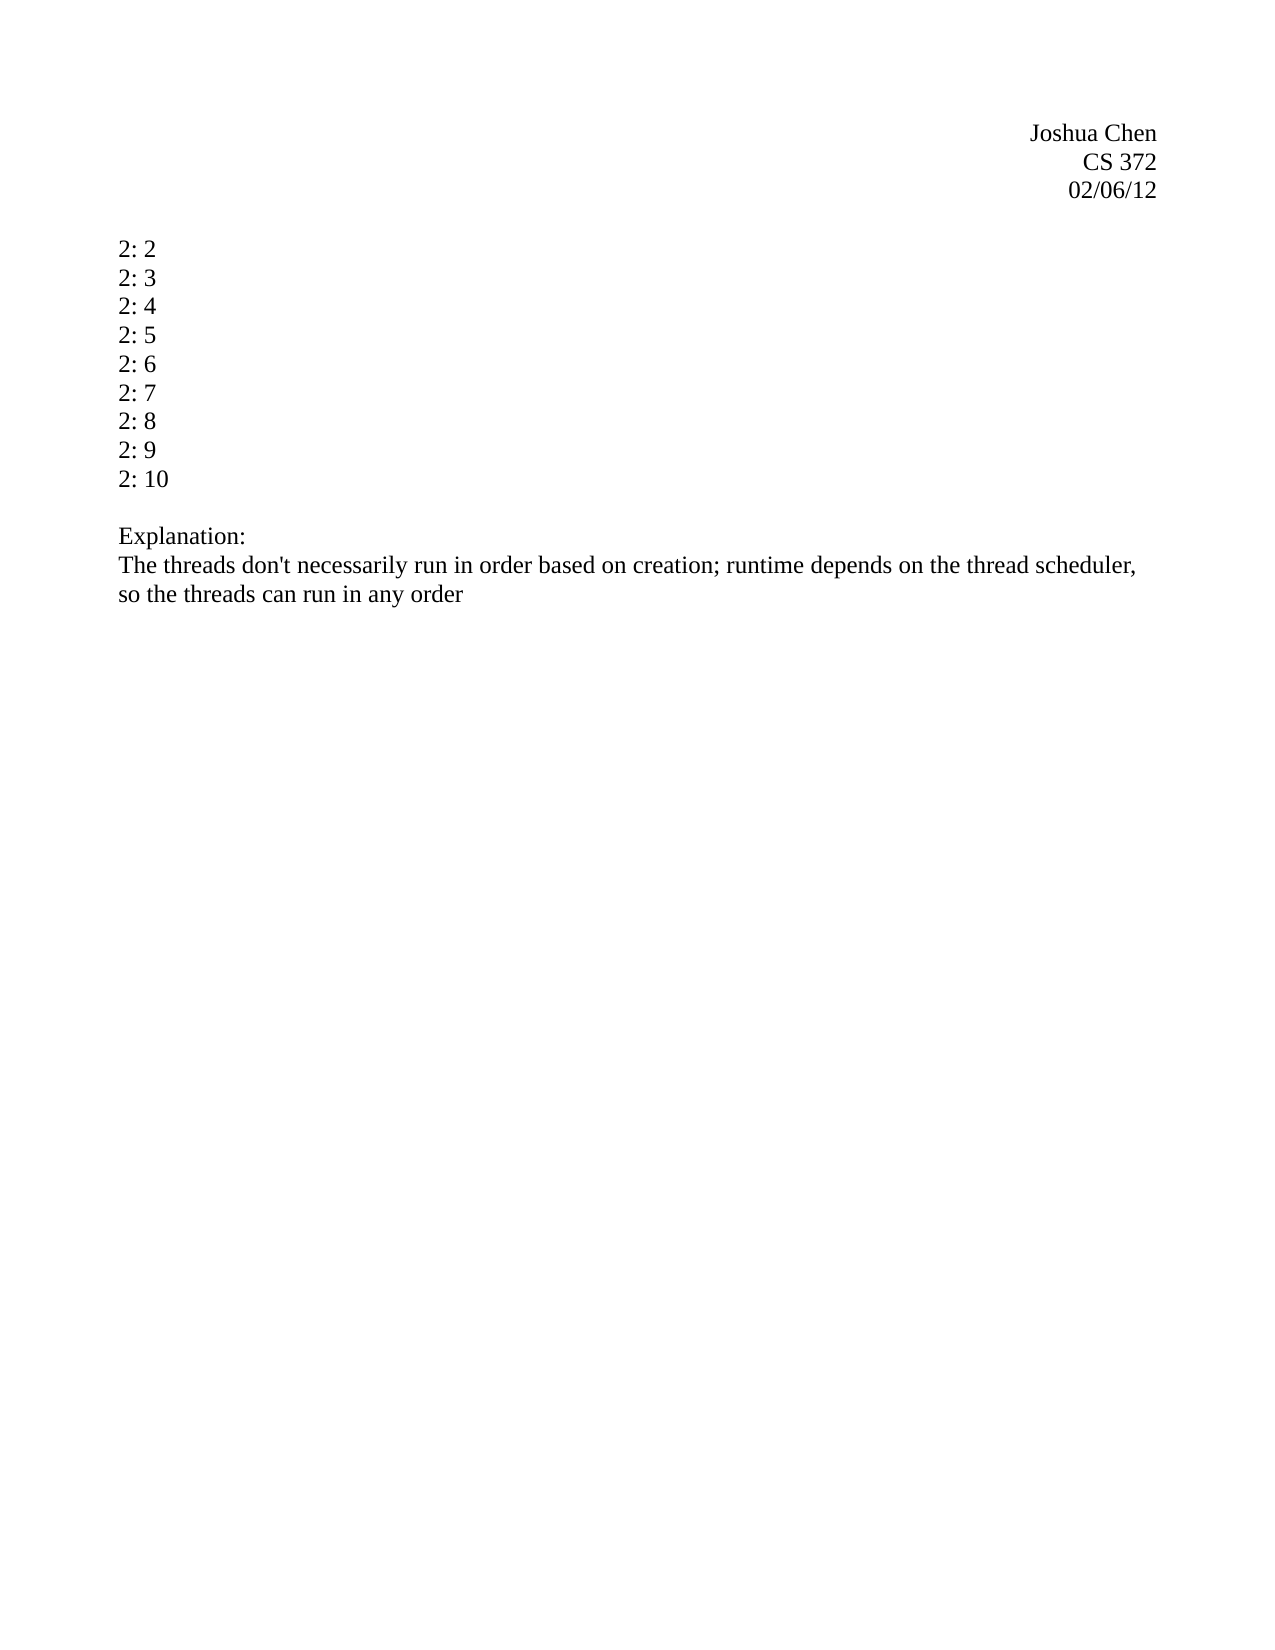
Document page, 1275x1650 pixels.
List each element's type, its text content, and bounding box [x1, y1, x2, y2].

text Explanation: [118, 521, 1157, 550]
text The threads don't necessarily run in order based on creation; runtime depends on the thread scheduler, so the threads can run in any order [118, 550, 1157, 608]
text 2: 4 [118, 291, 1157, 320]
text 2: 8 [118, 406, 1157, 435]
text 2: 9 [118, 435, 1157, 464]
text 2: 7 [118, 378, 1157, 406]
text 2: 5 [118, 320, 1157, 349]
text 2: 3 [118, 263, 1157, 291]
text 2: 2 [118, 234, 1157, 263]
text 2: 10 [118, 464, 1157, 493]
text 2: 6 [118, 349, 1157, 378]
